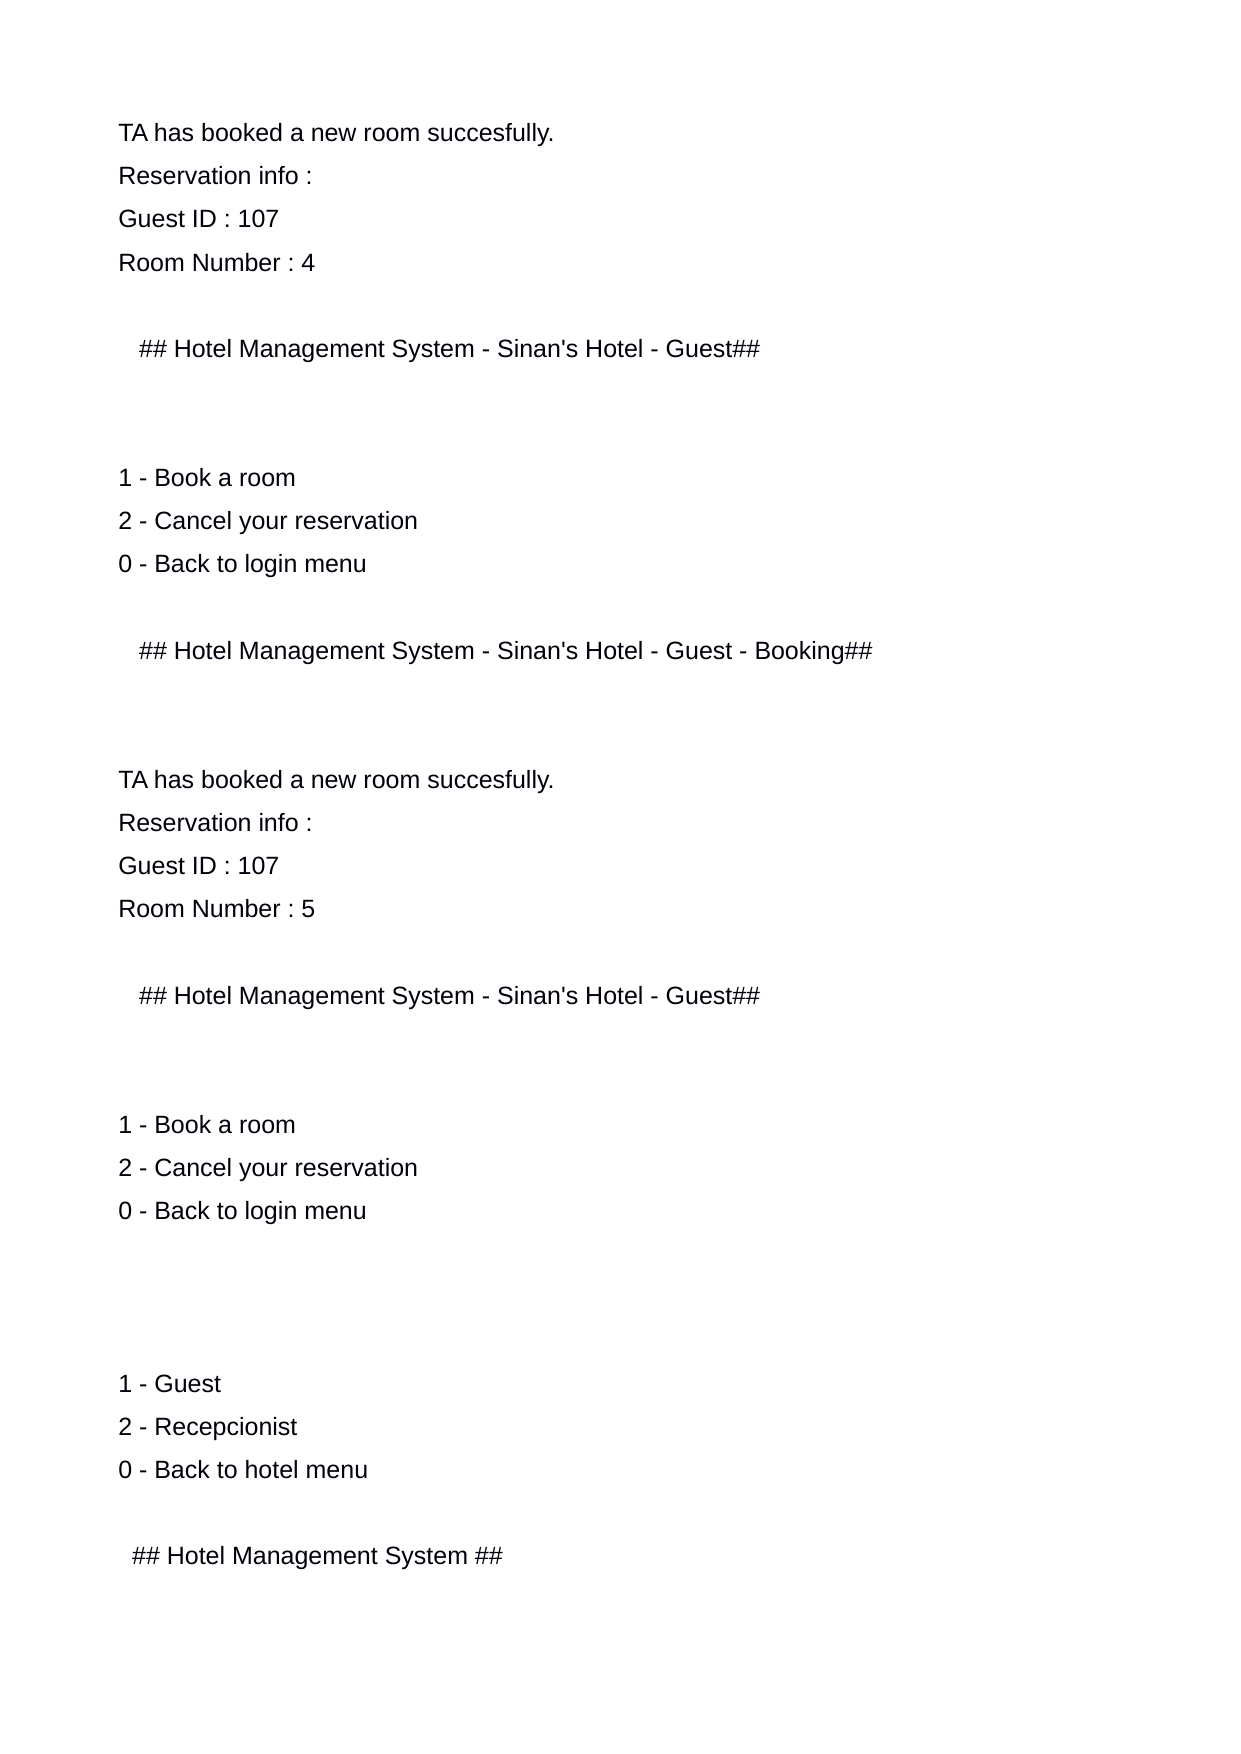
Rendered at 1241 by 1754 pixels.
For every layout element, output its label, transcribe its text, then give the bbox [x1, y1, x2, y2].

text 2 - Recepcionist [118, 1412, 1122, 1441]
text TA has booked a new room succesfully. [118, 765, 1122, 794]
text 1 - Book a room [118, 1110, 1122, 1139]
text 0 - Back to login menu [118, 549, 1122, 578]
text ## Hotel Management System ## [118, 1541, 1122, 1570]
text 1 - Book a room [118, 463, 1122, 492]
text TA has booked a new room succesfully. [118, 118, 1122, 147]
text 1 - Guest [118, 1369, 1122, 1397]
text 0 - Back to hotel menu [118, 1455, 1122, 1484]
text ## Hotel Management System - Sinan's Hotel - Guest - Booking## [118, 636, 1122, 664]
text 2 - Cancel your reservation [118, 1153, 1122, 1182]
text 0 - Back to login menu [118, 1196, 1122, 1225]
text 2 - Cancel your reservation [118, 506, 1122, 535]
text Room Number : 4 [118, 247, 1122, 276]
text Reservation info : [118, 808, 1122, 837]
text ## Hotel Management System - Sinan's Hotel - Guest## [118, 334, 1122, 362]
text Guest ID : 107 [118, 204, 1122, 233]
text Guest ID : 107 [118, 851, 1122, 880]
text Reservation info : [118, 161, 1122, 190]
text Room Number : 5 [118, 894, 1122, 923]
text ## Hotel Management System - Sinan's Hotel - Guest## [118, 981, 1122, 1009]
